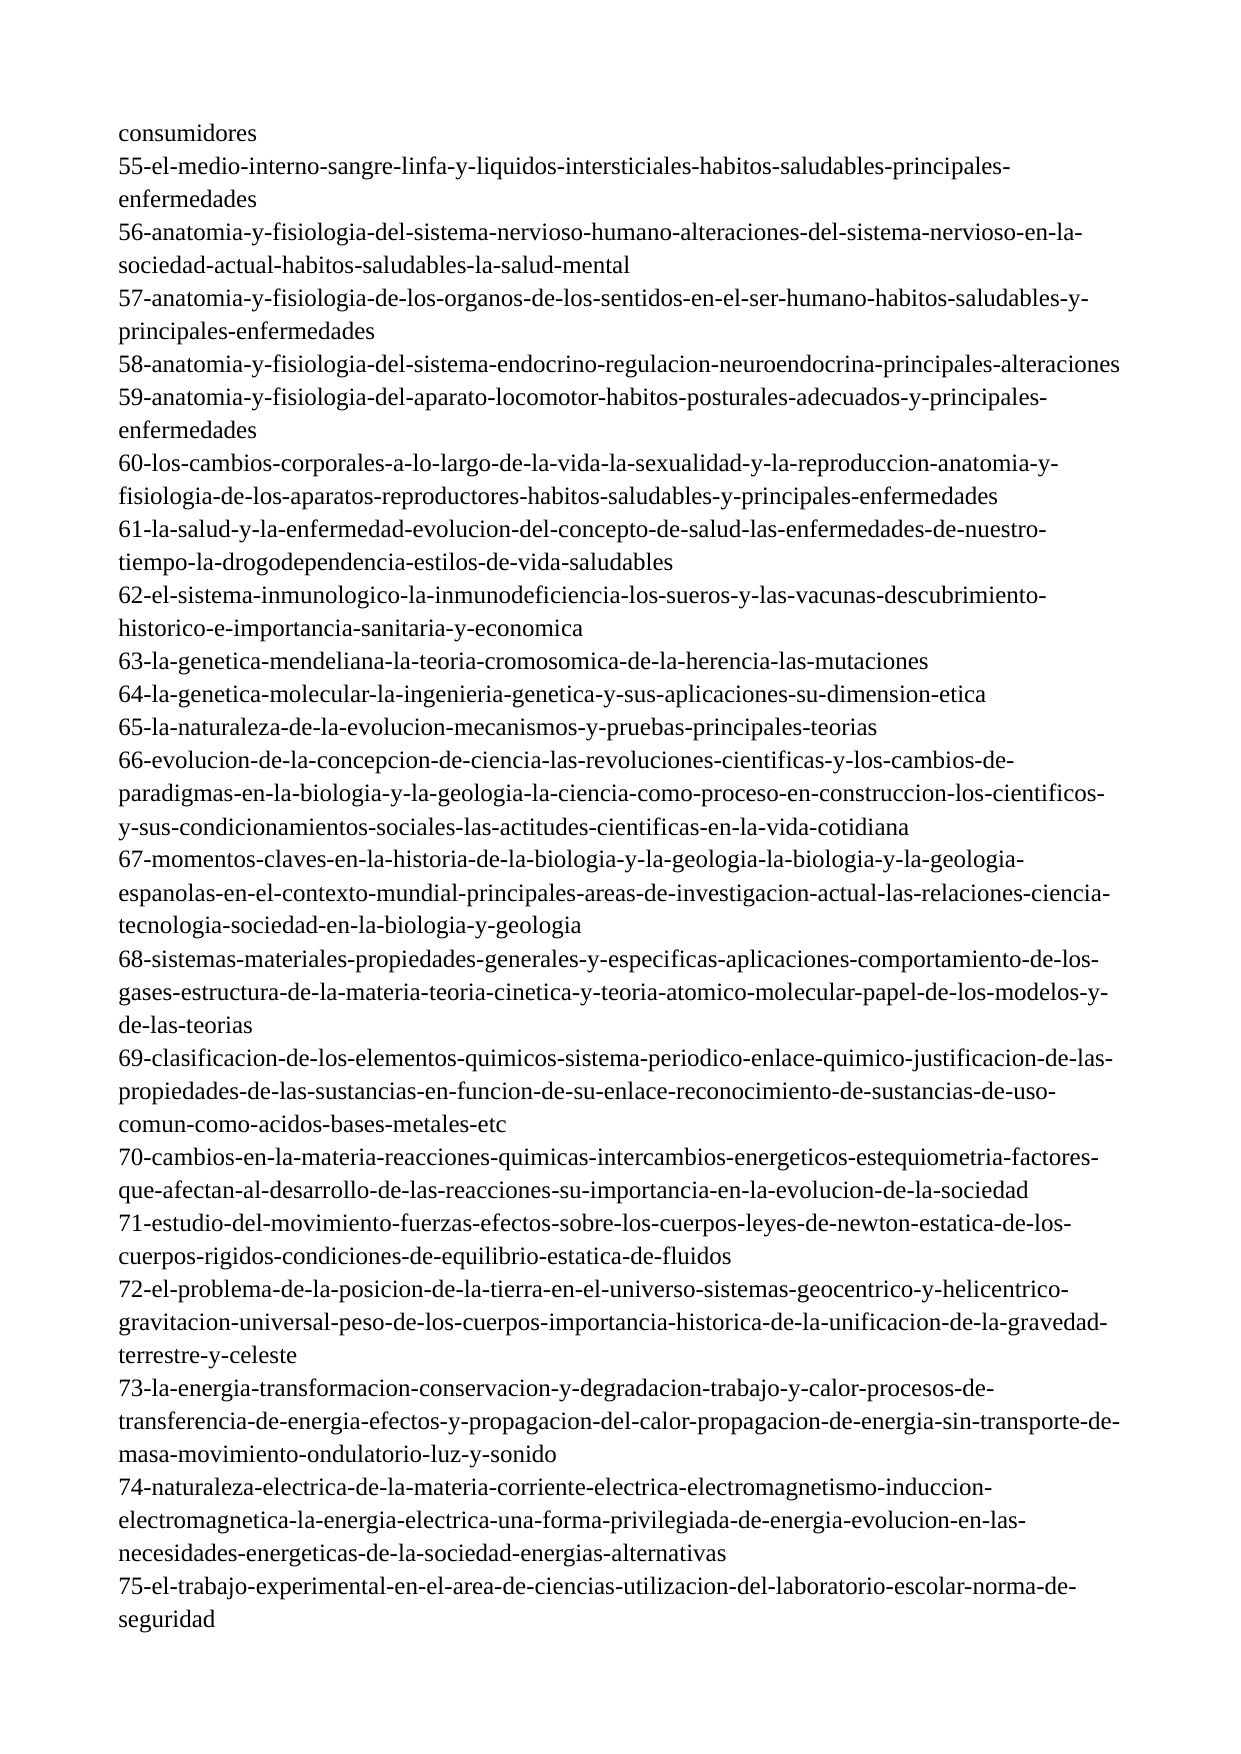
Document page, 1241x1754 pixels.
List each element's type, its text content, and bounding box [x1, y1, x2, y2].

text consumidores 55-el-medio-interno-sangre-linfa-y-liquidos-intersticiales-habitos-saludables-principales-enfermedades 56-anatomia-y-fisiologia-del-sistema-nervioso-humano-alteraciones-del-sistema-nervioso-en-la-sociedad-actual-habitos-saludables-la-salud-mental 57-anatomia-y-fisiologia-de-los-organos-de-los-sentidos-en-el-ser-humano-habitos-saludables-y-principales-enfermedades 58-anatomia-y-fisiologia-del-sistema-endocrino-regulacion-neuroendocrina-principales-alteraciones 59-anatomia-y-fisiologia-del-aparato-locomotor-habitos-posturales-adecuados-y-principales-enfermedades 60-los-cambios-corporales-a-lo-largo-de-la-vida-la-sexualidad-y-la-reproduccion-anatomia-y-fisiologia-de-los-aparatos-reproductores-habitos-saludables-y-principales-enfermedades 61-la-salud-y-la-enfermedad-evolucion-del-concepto-de-salud-las-enfermedades-de-nuestro-tiempo-la-drogodependencia-estilos-de-vida-saludables 62-el-sistema-inmunologico-la-inmunodeficiencia-los-sueros-y-las-vacunas-descubrimiento-historico-e-importancia-sanitaria-y-economica 63-la-genetica-mendeliana-la-teoria-cromosomica-de-la-herencia-las-mutaciones 64-la-genetica-molecular-la-ingenieria-genetica-y-sus-aplicaciones-su-dimension-etica 65-la-naturaleza-de-la-evolucion-mecanismos-y-pruebas-principales-teorias 66-evolucion-de-la-concepcion-de-ciencia-las-revoluciones-cientificas-y-los-cambios-de-paradigmas-en-la-biologia-y-la-geologia-la-ciencia-como-proceso-en-construccion-los-cientificos-y-sus-condicionamientos-sociales-las-actitudes-cientificas-en-la-vida-cotidiana 67-momentos-claves-en-la-historia-de-la-biologia-y-la-geologia-la-biologia-y-la-geologia-espanolas-en-el-contexto-mundial-principales-areas-de-investigacion-actual-las-relaciones-ciencia-tecnologia-sociedad-en-la-biologia-y-geologia 68-sistemas-materiales-propiedades-generales-y-especificas-aplicaciones-comportamiento-de-los-gases-estructura-de-la-materia-teoria-cinetica-y-teoria-atomico-molecular-papel-de-los-modelos-y-de-las-teorias 69-clasificacion-de-los-elementos-quimicos-sistema-periodico-enlace-quimico-justificacion-de-las-propiedades-de-las-sustancias-en-funcion-de-su-enlace-reconocimiento-de-sustancias-de-uso-comun-como-acidos-bases-metales-etc 70-cambios-en-la-materia-reacciones-quimicas-intercambios-energeticos-estequiometria-factores-que-afectan-al-desarrollo-de-las-reacciones-su-importancia-en-la-evolucion-de-la-sociedad 71-estudio-del-movimiento-fuerzas-efectos-sobre-los-cuerpos-leyes-de-newton-estatica-de-los-cuerpos-rigidos-condiciones-de-equilibrio-estatica-de-fluidos 72-el-problema-de-la-posicion-de-la-tierra-en-el-universo-sistemas-geocentrico-y-helicentrico-gravitacion-universal-peso-de-los-cuerpos-importancia-historica-de-la-unificacion-de-la-gravedad-terrestre-y-celeste 73-la-energia-transformacion-conservacion-y-degradacion-trabajo-y-calor-procesos-de-transferencia-de-energia-efectos-y-propagacion-del-calor-propagacion-de-energia-sin-transporte-de-masa-movimiento-ondulatorio-luz-y-sonido 74-naturaleza-electrica-de-la-materia-corriente-electrica-electromagnetismo-induccion-electromagnetica-la-energia-electrica-una-forma-privilegiada-de-energia-evolucion-en-las-necesidades-energeticas-de-la-sociedad-energias-alternativas 75-el-trabajo-experimental-en-el-area-de-ciencias-utilizacion-del-laboratorio-escolar-norma-de-seguridad [118, 118, 1122, 1633]
